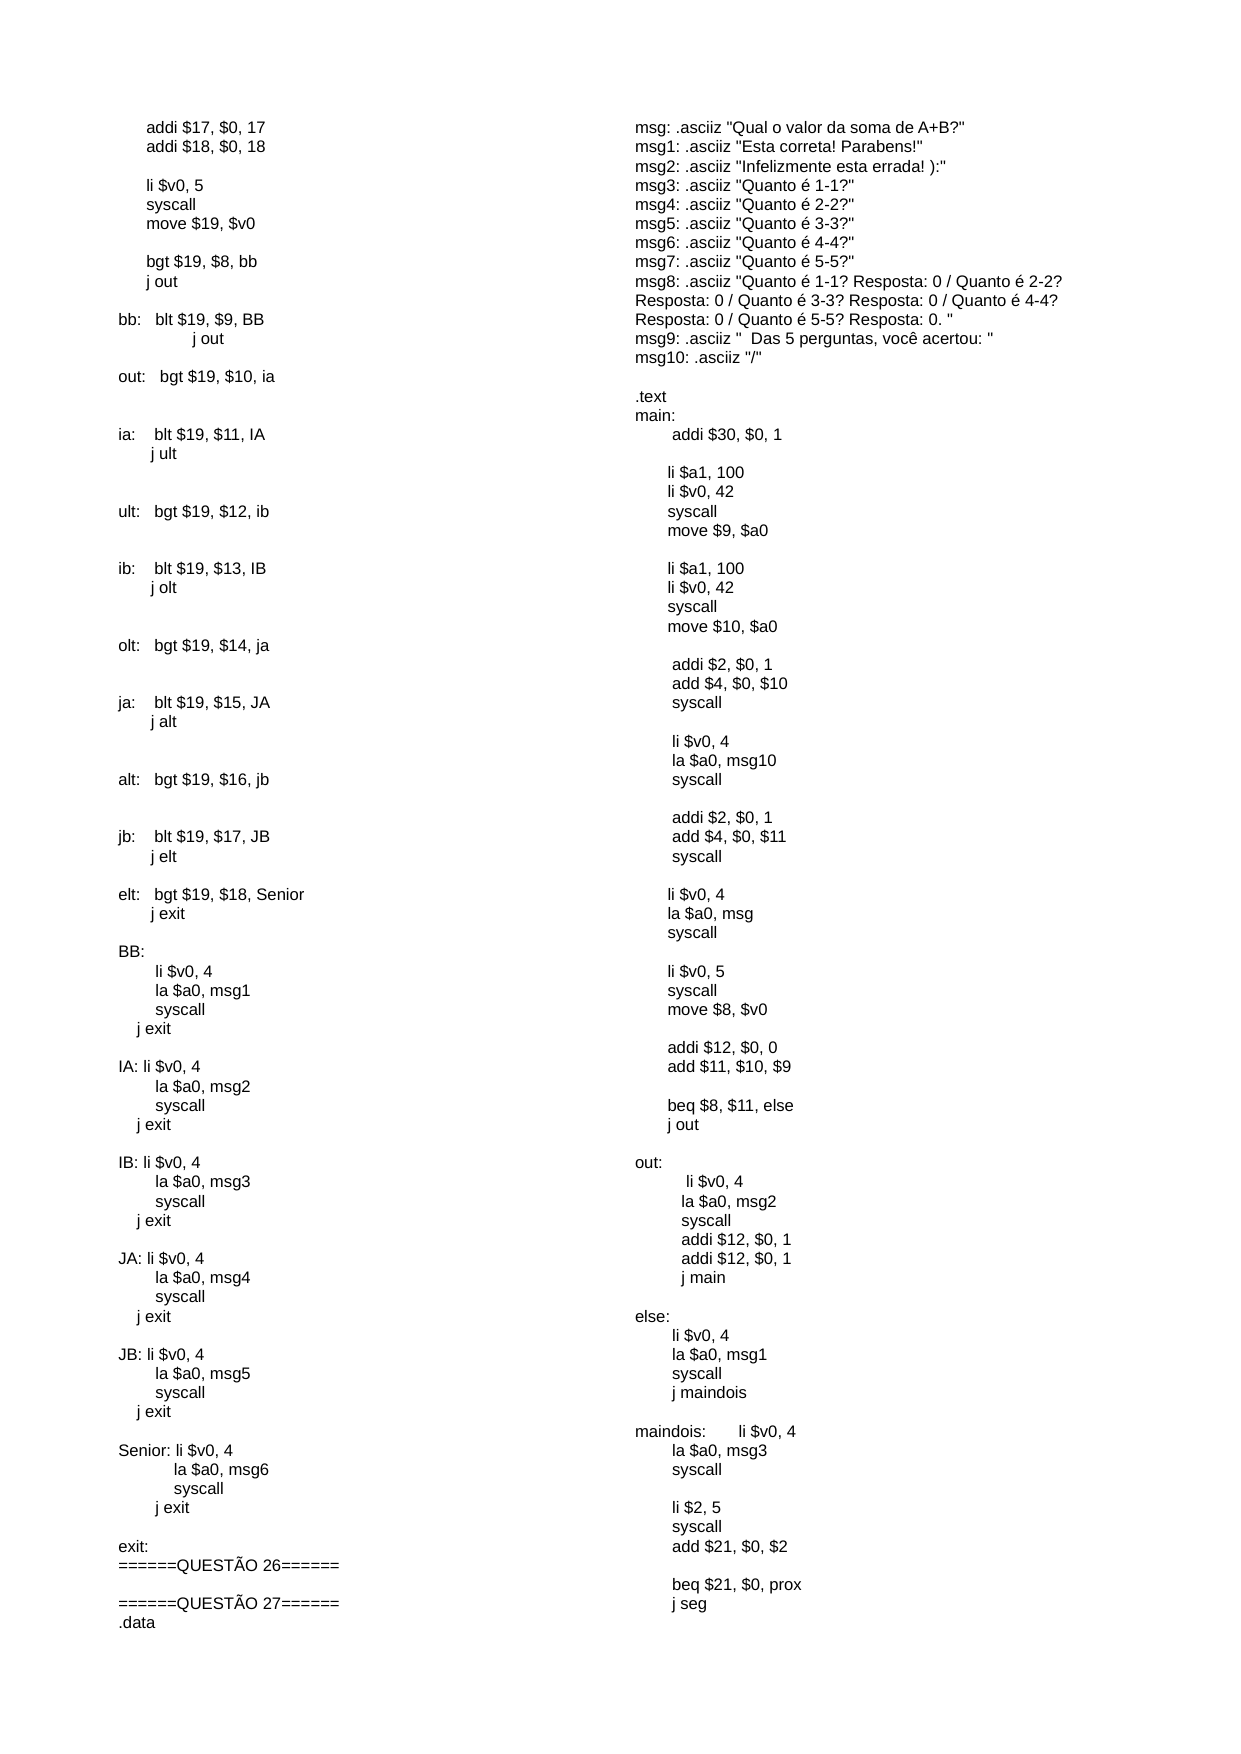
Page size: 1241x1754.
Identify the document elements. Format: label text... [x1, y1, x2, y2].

text j main [635, 1268, 1122, 1287]
text syscall [635, 1517, 1122, 1536]
text li $v0, 4 [635, 731, 1122, 751]
text IB: li $v0, 4 [118, 1153, 605, 1172]
text la $a0, msg1 [118, 981, 605, 1000]
text add $11, $10, $9 [635, 1057, 1122, 1076]
text la $a0, msg4 [118, 1268, 605, 1287]
text j exit [118, 1498, 605, 1517]
text msg8: .asciiz "Quanto é 1-1? Resposta: 0 / Quanto é 2-2? Resposta: 0 / Quanto é 3-3? Resposta: 0 / Quanto é 4-4? Resposta: 0 / Quanto é 5-5? Resposta: 0. " [635, 271, 1122, 329]
text syscall [635, 770, 1122, 789]
text syscall [118, 1479, 605, 1498]
text j seg [635, 1594, 1122, 1613]
text la $a0, msg [635, 904, 1122, 923]
text syscall [635, 693, 1122, 712]
text beq $8, $11, else [635, 1096, 1122, 1115]
text syscall [118, 1383, 605, 1402]
text addi $12, $0, 0 [635, 1038, 1122, 1057]
text add $4, $0, $11 [635, 827, 1122, 846]
text la $a0, msg6 [118, 1460, 605, 1479]
text j out [118, 271, 605, 291]
text la $a0, msg2 [118, 1076, 605, 1096]
text la $a0, msg2 [635, 1191, 1122, 1211]
text addi $17, $0, 17 [118, 118, 605, 137]
text msg3: .asciiz "Quanto é 1-1?" [635, 176, 1122, 195]
text exit: [118, 1536, 605, 1556]
text li $v0, 4 [118, 961, 605, 981]
text j out [118, 329, 605, 348]
text li $2, 5 [635, 1498, 1122, 1517]
text addi $12, $0, 1 [635, 1230, 1122, 1249]
text syscall [118, 1287, 605, 1306]
text add $21, $0, $2 [635, 1536, 1122, 1556]
text ======QUESTÃO 27====== [118, 1594, 605, 1613]
text syscall [118, 1096, 605, 1115]
text else: [635, 1306, 1122, 1326]
text syscall [635, 981, 1122, 1000]
text syscall [635, 597, 1122, 616]
text li $v0, 4 [635, 1326, 1122, 1345]
text msg4: .asciiz "Quanto é 2-2?" [635, 195, 1122, 214]
text move $8, $v0 [635, 1000, 1122, 1019]
text main: [635, 406, 1122, 425]
text li $v0, 5 [635, 961, 1122, 981]
text JA: li $v0, 4 [118, 1249, 605, 1268]
text j exit [118, 1115, 605, 1134]
text msg7: .asciiz "Quanto é 5-5?" [635, 252, 1122, 271]
text olt: bgt $19, $14, ja [118, 636, 605, 655]
text la $a0, msg1 [635, 1345, 1122, 1364]
text addi $30, $0, 1 [635, 425, 1122, 444]
text j olt [118, 578, 605, 597]
text ult: bgt $19, $12, ib [118, 501, 605, 521]
text syscall [635, 1364, 1122, 1383]
text syscall [118, 195, 605, 214]
text j alt [118, 712, 605, 731]
text li $v0, 4 [635, 885, 1122, 904]
text add $4, $0, $10 [635, 674, 1122, 693]
text BB: [118, 942, 605, 961]
text syscall [635, 501, 1122, 521]
text bb: blt $19, $9, BB [118, 310, 605, 329]
text msg1: .asciiz "Esta correta! Parabens!" [635, 137, 1122, 156]
text la $a0, msg3 [635, 1441, 1122, 1460]
text ia: blt $19, $11, IA [118, 425, 605, 444]
text alt: bgt $19, $16, jb [118, 770, 605, 789]
text j exit [118, 1211, 605, 1230]
text addi $18, $0, 18 [118, 137, 605, 156]
text ======QUESTÃO 26====== [118, 1556, 605, 1575]
text syscall [635, 1460, 1122, 1479]
text msg9: .asciiz " Das 5 perguntas, você acertou: " [635, 329, 1122, 348]
text li $v0, 4 [635, 1172, 1122, 1191]
text syscall [118, 1191, 605, 1211]
text syscall [635, 923, 1122, 942]
text j elt [118, 846, 605, 866]
text li $a1, 100 [635, 559, 1122, 578]
text beq $21, $0, prox [635, 1575, 1122, 1594]
text li $v0, 5 [118, 176, 605, 195]
text IA: li $v0, 4 [118, 1057, 605, 1076]
text addi $2, $0, 1 [635, 655, 1122, 674]
text la $a0, msg3 [118, 1172, 605, 1191]
text maindois: li $v0, 4 [635, 1421, 1122, 1441]
text msg6: .asciiz "Quanto é 4-4?" [635, 233, 1122, 252]
text j ult [118, 444, 605, 463]
text out: bgt $19, $10, ia [118, 367, 605, 386]
text addi $2, $0, 1 [635, 808, 1122, 827]
text msg5: .asciiz "Quanto é 3-3?" [635, 214, 1122, 233]
text move $10, $a0 [635, 616, 1122, 636]
text jb: blt $19, $17, JB [118, 827, 605, 846]
text JB: li $v0, 4 [118, 1345, 605, 1364]
text msg10: .asciiz "/" [635, 348, 1122, 367]
text .text [635, 386, 1122, 406]
text j maindois [635, 1383, 1122, 1402]
text Senior: li $v0, 4 [118, 1441, 605, 1460]
text j out [635, 1115, 1122, 1134]
text j exit [118, 1306, 605, 1326]
text la $a0, msg10 [635, 751, 1122, 770]
text move $19, $v0 [118, 214, 605, 233]
text ib: blt $19, $13, IB [118, 559, 605, 578]
text msg: .asciiz "Qual o valor da soma de A+B?" [635, 118, 1122, 137]
text li $a1, 100 [635, 463, 1122, 482]
text syscall [635, 846, 1122, 866]
text msg2: .asciiz "Infelizmente esta errada! ):" [635, 156, 1122, 176]
text li $v0, 42 [635, 482, 1122, 501]
text j exit [118, 1019, 605, 1038]
text j exit [118, 1402, 605, 1421]
text move $9, $a0 [635, 521, 1122, 540]
text j exit [118, 904, 605, 923]
text syscall [635, 1211, 1122, 1230]
text li $v0, 42 [635, 578, 1122, 597]
text bgt $19, $8, bb [118, 252, 605, 271]
text ja: blt $19, $15, JA [118, 693, 605, 712]
text addi $12, $0, 1 [635, 1249, 1122, 1268]
text out: [635, 1153, 1122, 1172]
text .data [118, 1613, 605, 1632]
text la $a0, msg5 [118, 1364, 605, 1383]
text elt: bgt $19, $18, Senior [118, 885, 605, 904]
text syscall [118, 1000, 605, 1019]
